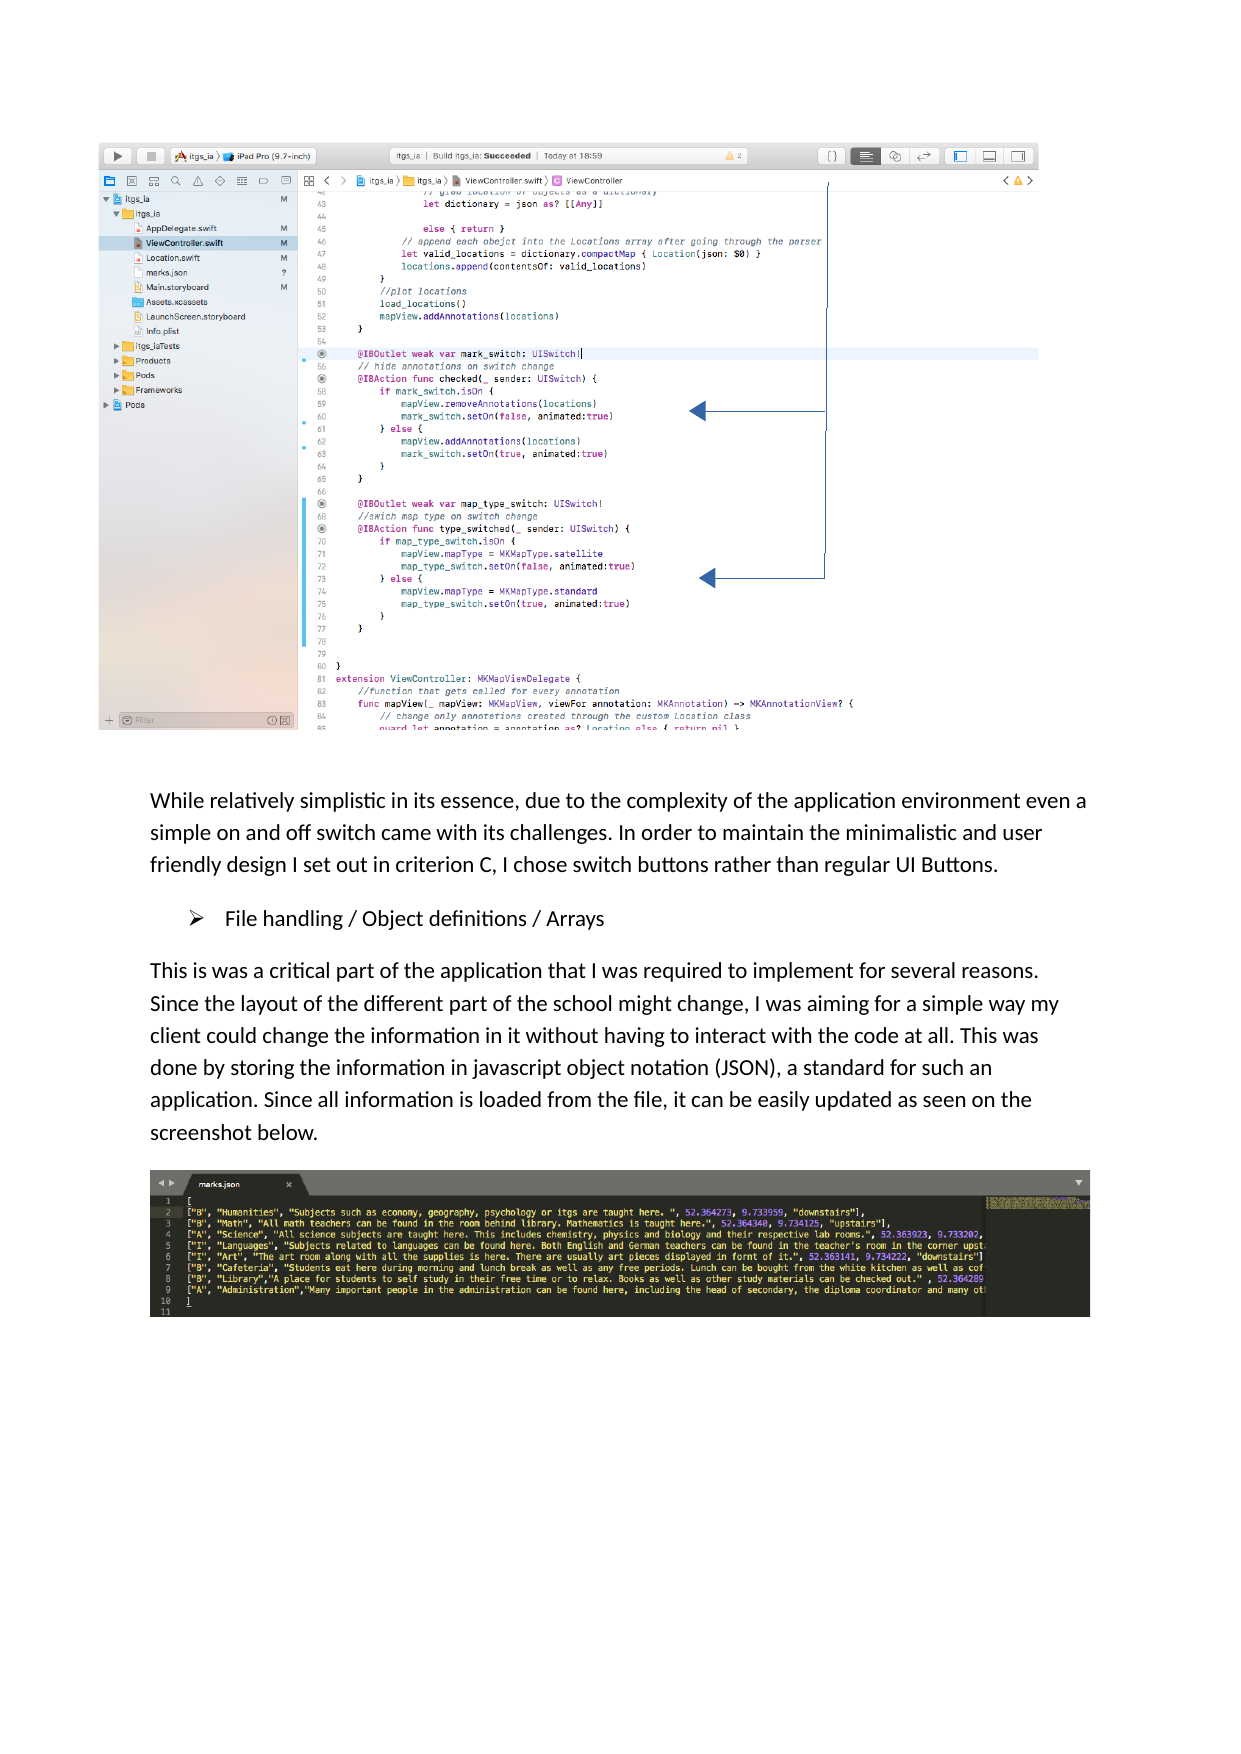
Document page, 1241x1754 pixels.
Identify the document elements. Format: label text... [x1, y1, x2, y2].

picture [150, 1170, 1091, 1317]
picture [98, 142, 1039, 730]
list File handling / Object definitions / Arrays [187, 904, 1090, 932]
text While relatively simplistic in its essence, due to the complexity of the application environment even a simple on and off switch came with its challenges. In order to maintain the minimalistic and user friendly design I set out in criterion C, I chose switch buttons rather than regular UI Buttons. [150, 786, 1090, 879]
text This is was a critical part of the application that I was required to implement for several reasons. Since the layout of the different part of the school might change, I was aiming for a simple way my client could change the information in it without having to interact with the code at all. This was done by storing the information in javascript object notation (JSON), a standard for such an application. Since all information is loaded from the file, it can be easily updated as seen on the screenshot below. [150, 957, 1090, 1146]
